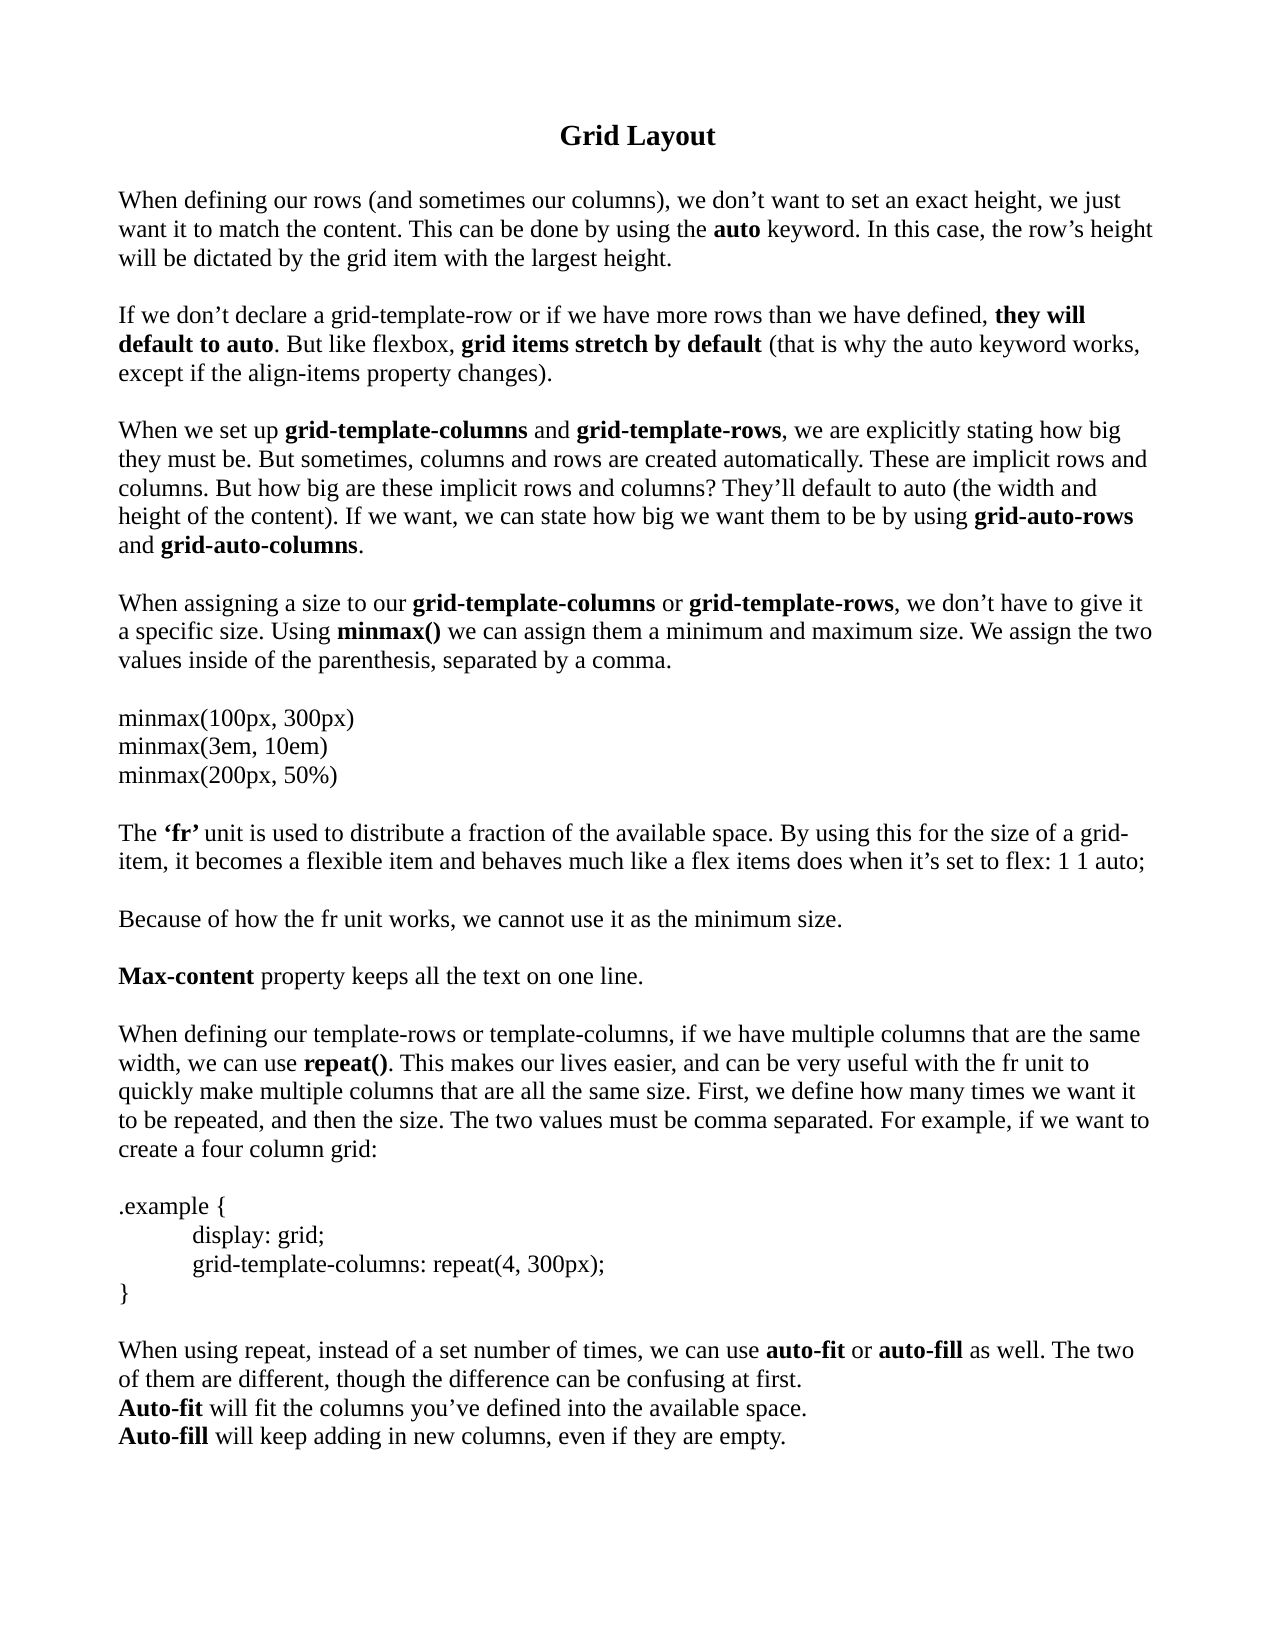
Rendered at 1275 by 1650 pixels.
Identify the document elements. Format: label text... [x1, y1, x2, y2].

text When defining our rows (and sometimes our columns), we don’t want to set an exact height, we just want it to match the content. This can be done by using the auto keyword. In this case, the row’s height will be dictated by the grid item with the largest height. [118, 185, 1157, 271]
text The ‘fr’ unit is used to distribute a fraction of the available space. By using this for the size of a grid-item, it becomes a flexible item and behaves much like a flex items does when it’s set to flex: 1 1 auto; [118, 818, 1157, 875]
text When defining our template-rows or template-columns, if we have multiple columns that are the same width, we can use repeat(). This makes our lives easier, and can be very useful with the fr unit to quickly make multiple columns that are all the same size. First, we define how many times we want it to be repeated, and then the size. The two values must be comma separated. For example, if we want to create a four column grid: [118, 1019, 1157, 1163]
text minmax(200px, 50%) [118, 760, 1157, 789]
text Auto-fill will keep adding in new columns, even if they are empty. [118, 1421, 1157, 1450]
text When we set up grid-template-columns and grid-template-rows, we are explicitly stating how big they must be. But sometimes, columns and rows are created automatically. These are implicit rows and columns. But how big are these implicit rows and columns? They’ll default to auto (the width and height of the content). If we want, we can state how big we want them to be by using grid-auto-rows and grid-auto-columns. [118, 415, 1157, 559]
text Grid Layout [118, 118, 1157, 152]
text } [118, 1278, 1157, 1306]
text If we don’t declare a grid-template-row or if we have more rows than we have defined, they will default to auto. But like flexbox, grid items stretch by default (that is why the auto keyword works, except if the align-items property changes). [118, 300, 1157, 386]
text When using repeat, instead of a set number of times, we can use auto-fit or auto-fill as well. The two of them are different, though the difference can be confusing at first. [118, 1335, 1157, 1393]
text grid-template-columns: repeat(4, 300px); [118, 1249, 1157, 1278]
text Max-content property keeps all the text on one line. [118, 961, 1157, 990]
text minmax(100px, 300px) [118, 703, 1157, 731]
text Because of how the fr unit works, we cannot use it as the minimum size. [118, 904, 1157, 933]
text minmax(3em, 10em) [118, 731, 1157, 760]
text When assigning a size to our grid-template-columns or grid-template-rows, we don’t have to give it a specific size. Using minmax() we can assign them a minimum and maximum size. We assign the two values inside of the parenthesis, separated by a comma. [118, 588, 1157, 674]
text display: grid; [118, 1220, 1157, 1249]
text .example { [118, 1191, 1157, 1220]
text Auto-fit will fit the columns you’ve defined into the available space. [118, 1393, 1157, 1421]
